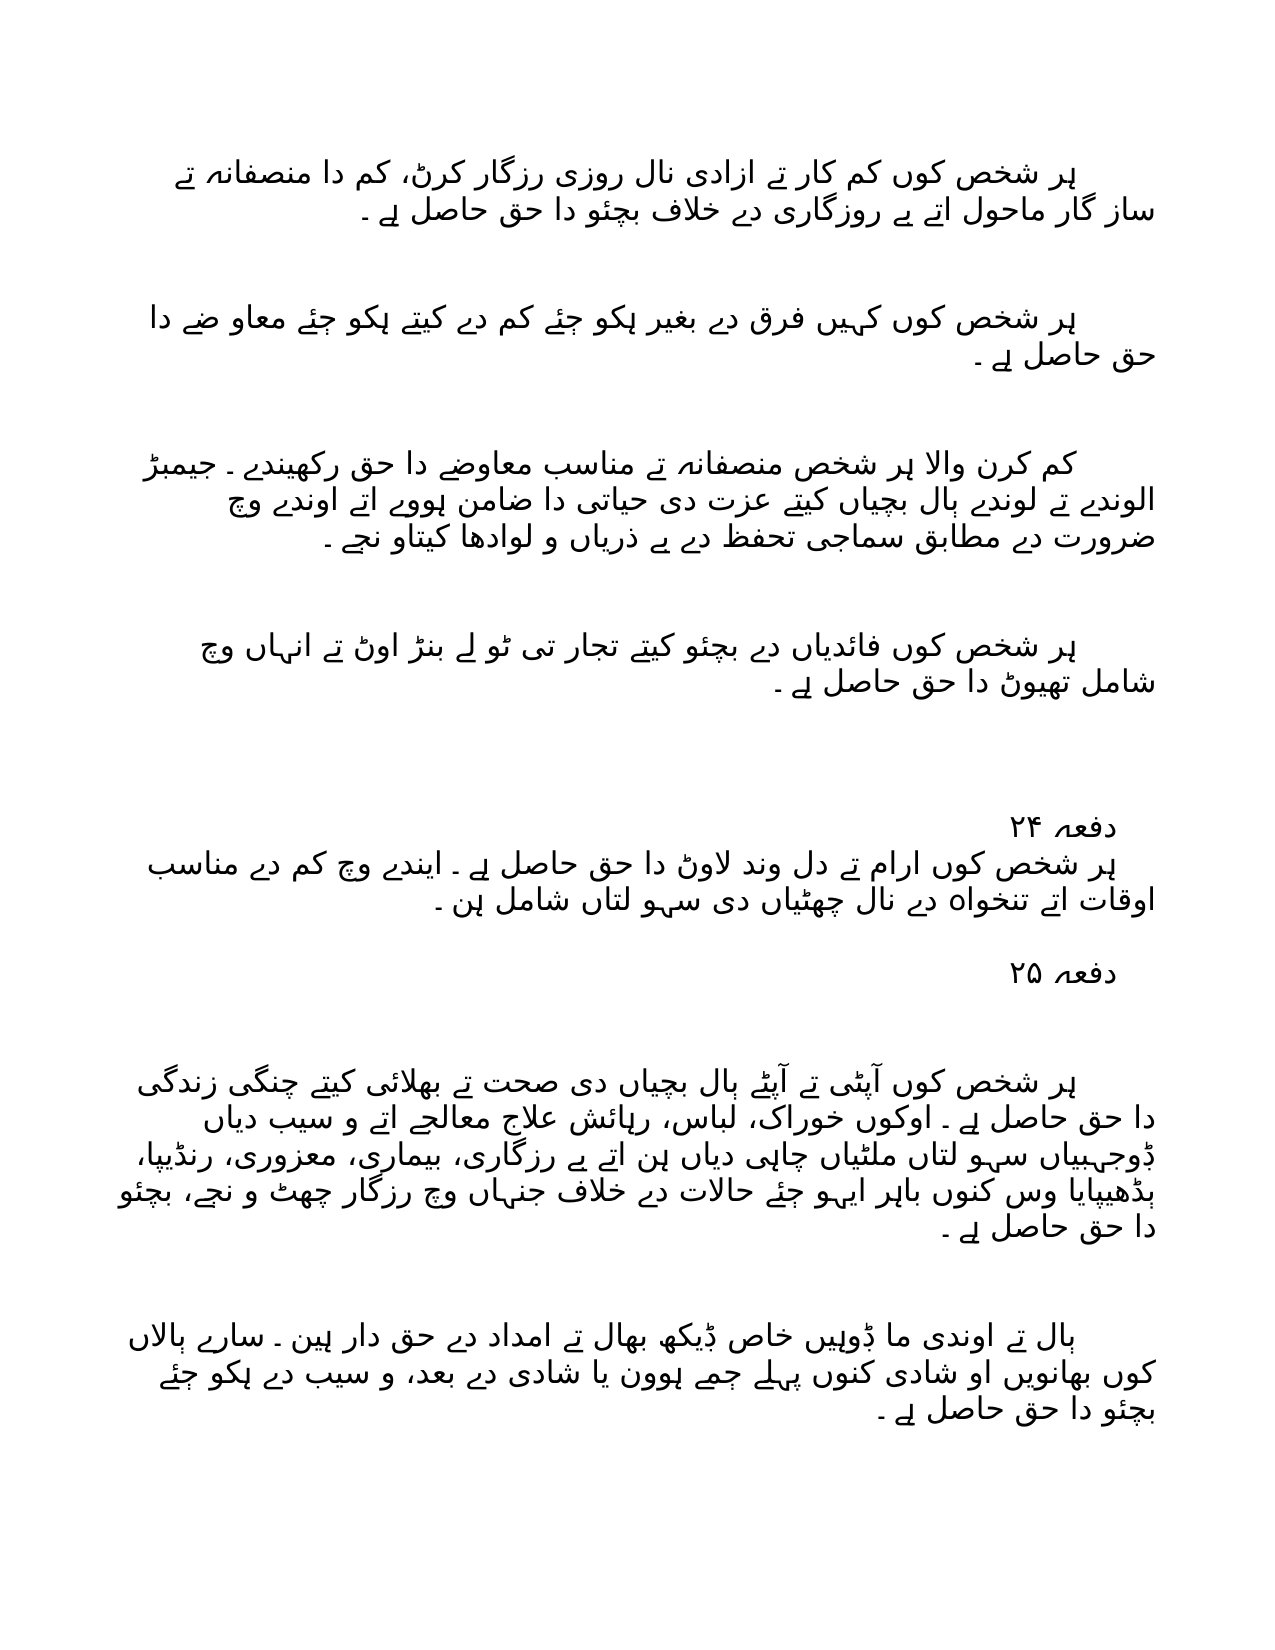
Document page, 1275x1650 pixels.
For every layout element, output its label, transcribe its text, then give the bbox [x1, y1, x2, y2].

text ہر شخص کوں کم کار تے ازادی نال روزی رزگار کرڻ، کم دا منصفانہ تے ساز گار ماحول اتے بے روزگاری دے خلاف بچئو دا حق حاصل ہے ۔ [118, 154, 1157, 227]
text ہر شخص کوں ارام تے دل وند لاوڻ دا حق حاصل ہے ۔ ایندے وچ کم دے مناسب اوقات اتے تنخواہ دے نال چھٹیاں دی سہو لتاں شامل ہن ۔ [118, 845, 1157, 918]
text ہر شخص کوں کہیں فرق دے بغیر ہکو ڄئے کم دے کیتے ہکو ڄئے معاو ضے دا حق حاصل ہے ۔ [118, 300, 1157, 373]
text ہر شخص کوں آپڻی تے آپڻے ٻال بچیاں دی صحت تے بھلائی کیتے چنگی زندگی دا حق حاصل ہے ۔ اوکوں خوراک، لباس، رہائش علاج معالجے اتے و سیب دیاں ڋوجہبیاں سہو لتاں ملڻیاں چاہی دیاں ہن اتے بے رزگاری، بیماری، معزوری، رنڈیپا، ٻڈھیپایا وس کنوں باہر ایہو ڄئے حالات دے خلاف جنہاں وچ رزگار چھٹ و نڄے، بچئو دا حق حاصل ہے ۔ [118, 1063, 1157, 1245]
text دفعہ ۲۵ [118, 954, 1157, 991]
text کم کرن والا ہر شخص منصفانہ تے مناسب معاوضے دا حق رکھیندے ۔ جیمبڑ الوندے تے لوندے ٻال بچیاں کیتے عزت دی حیاتی دا ضامن ہووے اتے اوندے وچ ضرورت دے مطابق سماجی تحفظ دے بے ذریاں و لوادھا کیتاو نڄے ۔ [118, 445, 1157, 554]
text ٻال تے اوندی ما ڋوہیں خاص ڋیکھ بھال تے امداد دے حق دار ہین ۔ سارے ٻالاں کوں بھانویں او شادی کنوں پہلے ڄمے ہوون یا شادی دے بعد، و سیب دے ہکو ڄئے بچئو دا حق حاصل ہے ۔ [118, 1318, 1157, 1427]
text ہر شخص کوں فائدیاں دے بچئو کیتے تجار تی ٹو لے بنڑ اوڻ تے انہاں وچ شامل تھیوڻ دا حق حاصل ہے ۔ [118, 627, 1157, 700]
text دفعہ ۲۴ [118, 809, 1157, 845]
